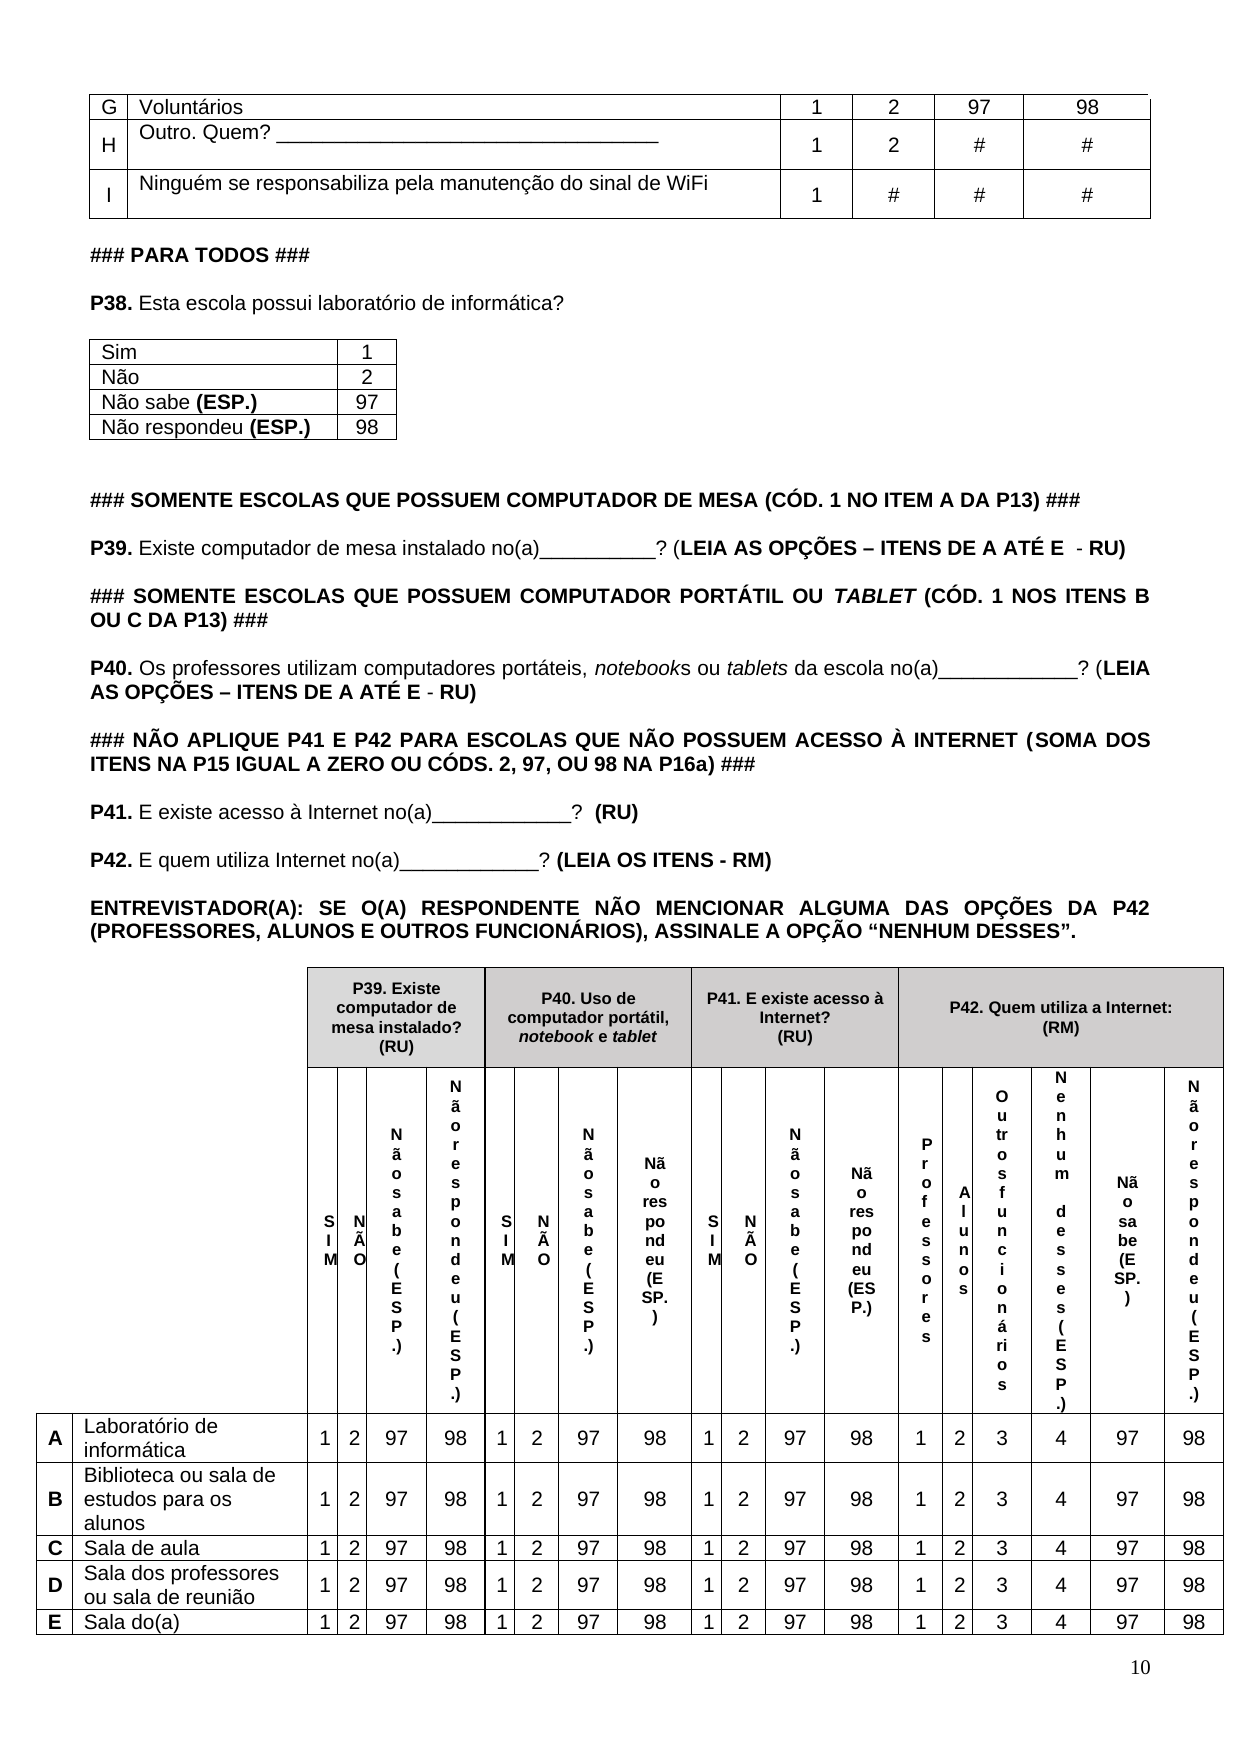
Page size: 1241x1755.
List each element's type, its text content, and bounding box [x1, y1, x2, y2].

table_cell 1 [308, 1463, 337, 1534]
table_cell 98 [1165, 1414, 1223, 1462]
table_cell Sala do(a) [73, 1610, 307, 1633]
table_cell 98 [1165, 1561, 1223, 1608]
table_cell 97 [766, 1610, 824, 1633]
table_cell 98 [427, 1610, 484, 1633]
table_cell 2 [853, 120, 934, 169]
table_cell 97 [559, 1561, 617, 1608]
table_cell 1 [692, 1561, 721, 1608]
table_cell Não sabe (ESP.) [1091, 1068, 1164, 1413]
table_cell # [1024, 120, 1150, 169]
table_cell 97 [766, 1414, 824, 1462]
table_cell 1 [899, 1561, 942, 1608]
table_cell 98 [1024, 95, 1150, 119]
table_cell 97 [367, 1463, 426, 1534]
table_cell 3 [973, 1536, 1031, 1559]
table_cell SIM [692, 1068, 721, 1413]
table_cell 4 [1032, 1536, 1090, 1559]
table_cell Voluntários [128, 95, 780, 119]
table_header P40. Uso de computador portátil, notebook e tablet [486, 968, 691, 1067]
table_cell # [935, 170, 1023, 218]
table_cell 1 [486, 1463, 514, 1534]
table_cell 98 [825, 1536, 898, 1559]
table_cell Não sabe (ESP.) [766, 1068, 824, 1413]
table_cell A [37, 1414, 72, 1462]
table_cell 1 [781, 95, 852, 119]
table_cell 1 [308, 1610, 337, 1633]
table_cell 2 [338, 1463, 366, 1534]
table_cell 98 [427, 1536, 484, 1559]
table_cell Outro. Quem? _________________________________ [128, 120, 780, 169]
table_cell 3 [973, 1561, 1031, 1608]
table_cell Ninguém se responsabiliza pela manutenção do sinal de WiFi [128, 170, 780, 218]
table_cell Não sabe (ESP.) [367, 1068, 426, 1413]
text P38. Esta escola possui laboratório de informática? [90, 291, 1151, 315]
text P39. Existe computador de mesa instalado no(a)__________? (LEIA AS OPÇÕES – ITENS DE A ATÉ E - RU) [90, 536, 1151, 560]
text ### SOMENTE ESCOLAS QUE POSSUEM COMPUTADOR PORTÁTIL OU TABLET (CÓD. 1 NOS ITENS B OU C DA P13) ### [90, 584, 1151, 632]
table_cell 2 [338, 1536, 366, 1559]
table_cell 2 [338, 1414, 366, 1462]
table_cell 97 [766, 1536, 824, 1559]
table_cell 98 [338, 415, 396, 439]
table_header [36, 967, 307, 1413]
table_cell 2 [515, 1610, 558, 1633]
text ### PARA TODOS ### [90, 243, 1151, 267]
table_cell SIM [486, 1068, 514, 1413]
table_cell Não respondeu (ESP.) [825, 1068, 898, 1413]
table_cell Não respondeu (ESP.) [1165, 1068, 1223, 1413]
table_cell 98 [618, 1414, 691, 1462]
table_cell Não sabe (ESP.) [90, 390, 337, 414]
table_cell 98 [825, 1463, 898, 1534]
table_cell 97 [1091, 1414, 1164, 1462]
text ENTREVISTADOR(A): SE O(A) RESPONDENTE NÃO MENCIONAR ALGUMA DAS OPÇÕES DA P42 (PROFESSORES, ALUNOS E OUTROS FUNCIONÁRIOS), ASSINALE A OPÇÃO “NENHUM DESSES”. [90, 895, 1151, 943]
table_header P42. Quem utiliza a Internet: (RM) [899, 968, 1223, 1067]
table_cell 97 [559, 1414, 617, 1462]
table_cell 97 [367, 1536, 426, 1559]
table_cell 98 [825, 1561, 898, 1608]
table_cell 1 [692, 1610, 721, 1633]
table_cell 97 [766, 1463, 824, 1534]
table_cell NÃO [722, 1068, 765, 1413]
text ### SOMENTE ESCOLAS QUE POSSUEM COMPUTADOR DE MESA (CÓD. 1 NO ITEM A DA P13) ### [90, 488, 1151, 512]
table_cell 98 [427, 1414, 484, 1462]
text P40. Os professores utilizam computadores portáteis, notebooks ou tablets da escola no(a)____________? (LEIA AS OPÇÕES – ITENS DE A ATÉ E - RU) [90, 656, 1151, 704]
table_cell 98 [618, 1463, 691, 1534]
table_cell 2 [943, 1463, 972, 1534]
table_cell 2 [515, 1561, 558, 1608]
table_cell 97 [367, 1561, 426, 1608]
table_cell 97 [766, 1561, 824, 1608]
table_cell Não respondeu (ESP.) [90, 415, 337, 439]
table_cell 2 [722, 1610, 765, 1633]
table_cell 98 [1165, 1536, 1223, 1559]
table_cell 98 [618, 1536, 691, 1559]
table_cell 1 [781, 120, 852, 169]
table_cell 1 [899, 1610, 942, 1633]
table_cell 1 [308, 1536, 337, 1559]
table_cell Não sabe (ESP.) [559, 1068, 617, 1413]
table_cell 98 [825, 1414, 898, 1462]
table_header P41. E existe acesso à Internet? (RU) [692, 968, 898, 1067]
table_cell 1 [486, 1610, 514, 1633]
table_header Sim [90, 340, 337, 364]
table_cell 2 [943, 1610, 972, 1633]
table_cell 4 [1032, 1561, 1090, 1608]
table_cell 1 [308, 1561, 337, 1608]
table_cell 1 [692, 1536, 721, 1559]
table_cell E [37, 1610, 72, 1633]
table_cell 97 [559, 1610, 617, 1633]
table_cell 1 [486, 1536, 514, 1559]
table_cell 3 [973, 1463, 1031, 1534]
table_cell 97 [338, 390, 396, 414]
table_cell 97 [367, 1610, 426, 1633]
table_cell 1 [899, 1536, 942, 1559]
table_cell B [37, 1463, 72, 1534]
table_header 1 [338, 340, 396, 364]
table_cell 97 [1091, 1463, 1164, 1534]
text ### NÃO APLIQUE P41 E P42 PARA ESCOLAS QUE NÃO POSSUEM ACESSO À INTERNET (SOMA DOS ITENS NA P15 IGUAL A ZERO OU CÓDS. 2, 97, OU 98 NA P16a) ### [90, 728, 1151, 776]
table_cell C [37, 1536, 72, 1559]
table_cell Biblioteca ou sala de estudos para os alunos [73, 1463, 307, 1534]
table_cell 98 [427, 1463, 484, 1534]
table_cell 2 [722, 1536, 765, 1559]
table_cell I [90, 170, 127, 218]
table_cell 2 [943, 1414, 972, 1462]
table_cell 2 [515, 1414, 558, 1462]
table_cell 98 [618, 1561, 691, 1608]
table_cell 98 [618, 1610, 691, 1633]
table_cell 3 [973, 1610, 1031, 1633]
table_cell 97 [1091, 1561, 1164, 1608]
table_cell 2 [722, 1414, 765, 1462]
table_cell # [935, 120, 1023, 169]
table_cell 97 [1091, 1536, 1164, 1559]
table_cell 1 [486, 1561, 514, 1608]
table_cell 97 [1091, 1610, 1164, 1633]
table_cell Sala dos professores ou sala de reunião [73, 1561, 307, 1608]
table_cell 2 [338, 1561, 366, 1608]
table_cell 3 [973, 1414, 1031, 1462]
table_cell 1 [308, 1414, 337, 1462]
table_cell Sala de aula [73, 1536, 307, 1559]
table_cell D [37, 1561, 72, 1608]
table_cell SIM [308, 1068, 337, 1413]
table_cell 4 [1032, 1414, 1090, 1462]
table_cell NÃO [338, 1068, 366, 1413]
table_cell Não respondeu (ESP.) [427, 1068, 484, 1413]
table_cell 98 [427, 1561, 484, 1608]
table_cell Não respondeu (ESP.) [618, 1068, 691, 1413]
table_cell 98 [1165, 1610, 1223, 1633]
table_cell 2 [943, 1536, 972, 1559]
table_cell 97 [367, 1414, 426, 1462]
table_cell NÃO [515, 1068, 558, 1413]
table_cell 97 [935, 95, 1023, 119]
table_cell 1 [899, 1414, 942, 1462]
table_cell 4 [1032, 1463, 1090, 1534]
table_cell 2 [722, 1561, 765, 1608]
table_cell 2 [338, 365, 396, 389]
table_cell Não [90, 365, 337, 389]
table_cell 98 [1165, 1463, 1223, 1534]
table_cell H [90, 120, 127, 169]
table_cell 2 [338, 1610, 366, 1633]
table_cell 1 [899, 1463, 942, 1534]
table_header P39. Existe computador de mesa instalado? (RU) [308, 968, 484, 1067]
table_cell # [853, 170, 934, 218]
text P41. E existe acesso à Internet no(a)____________? (RU) [90, 799, 1151, 823]
table_cell 2 [515, 1536, 558, 1559]
table_cell Alunos [943, 1068, 972, 1413]
table_cell 1 [692, 1414, 721, 1462]
table_cell Outros funcionários [973, 1068, 1031, 1413]
text P42. E quem utiliza Internet no(a)____________? (LEIA OS ITENS - RM) [90, 847, 1151, 871]
table_cell 98 [825, 1610, 898, 1633]
table_cell 1 [486, 1414, 514, 1462]
table_cell 97 [559, 1536, 617, 1559]
table_cell Nenhum desses (ESP.) [1032, 1068, 1090, 1413]
table_cell 4 [1032, 1610, 1090, 1633]
table_cell Professores [899, 1068, 942, 1413]
table_cell 97 [559, 1463, 617, 1534]
table_cell Laboratório de informática [73, 1414, 307, 1462]
table_cell 2 [722, 1463, 765, 1534]
table_cell 1 [692, 1463, 721, 1534]
table_cell 1 [781, 170, 852, 218]
table_cell 2 [853, 95, 934, 119]
table_cell 2 [515, 1463, 558, 1534]
table_cell G [90, 95, 127, 119]
table_cell 2 [943, 1561, 972, 1608]
table_cell # [1024, 170, 1150, 218]
